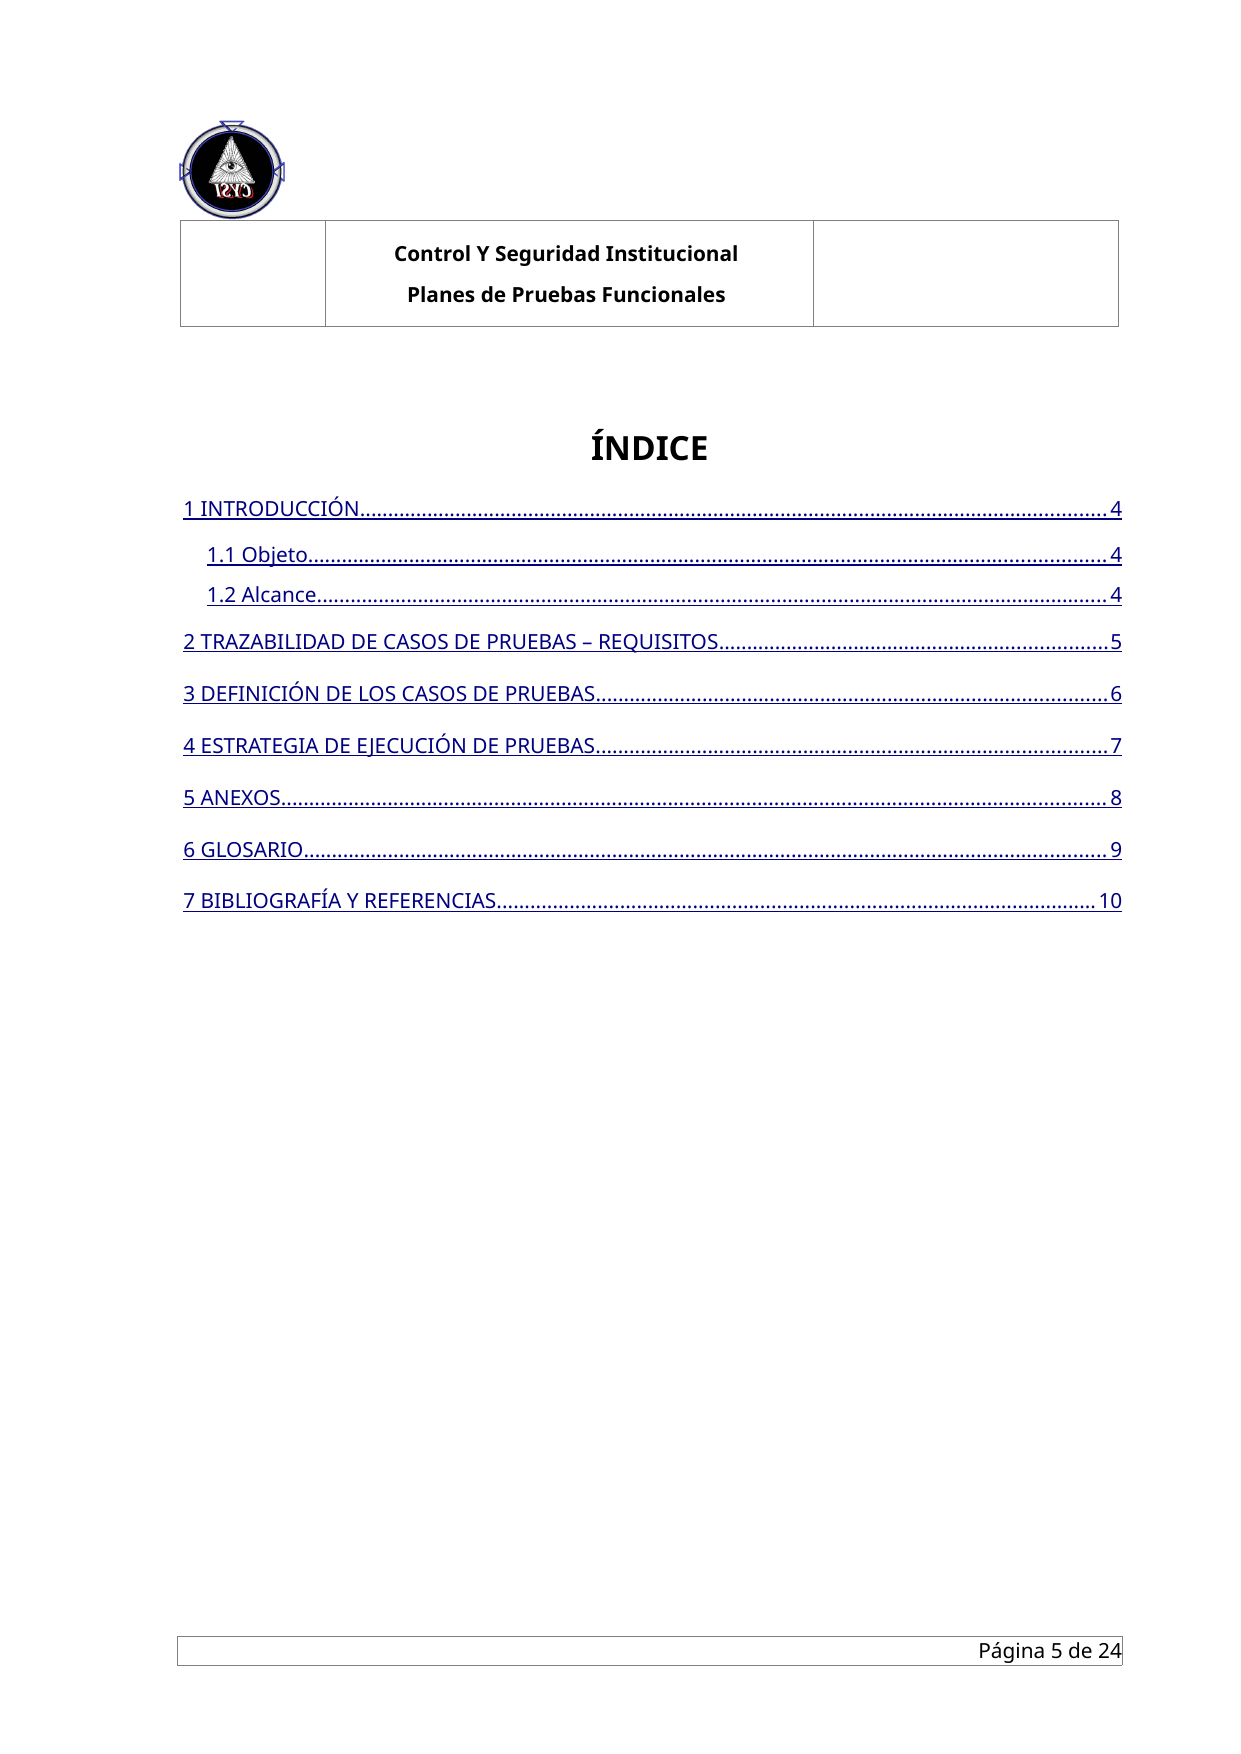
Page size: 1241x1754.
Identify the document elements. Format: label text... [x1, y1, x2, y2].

text 6 GLOSARIO 9 [183, 835, 1122, 859]
text 3 DEFINICIÓN DE LOS CASOS DE PRUEBAS 6 [183, 679, 1122, 703]
text 1.2 Alcance 4 [207, 581, 1122, 605]
text 1 INTRODUCCIÓN 4 [183, 494, 1122, 518]
text 1.1 Objeto 4 [207, 540, 1122, 564]
text 7 BIBLIOGRAFÍA Y REFERENCIAS 10 [183, 887, 1122, 911]
text 4 ESTRATEGIA DE EJECUCIÓN DE PRUEBAS 7 [183, 731, 1122, 755]
text 2 TRAZABILIDAD DE CASOS DE PRUEBAS – REQUISITOS 5 [183, 627, 1122, 651]
subtitle ÍNDICE [177, 424, 1122, 470]
text 5 ANEXOS 8 [183, 783, 1122, 807]
